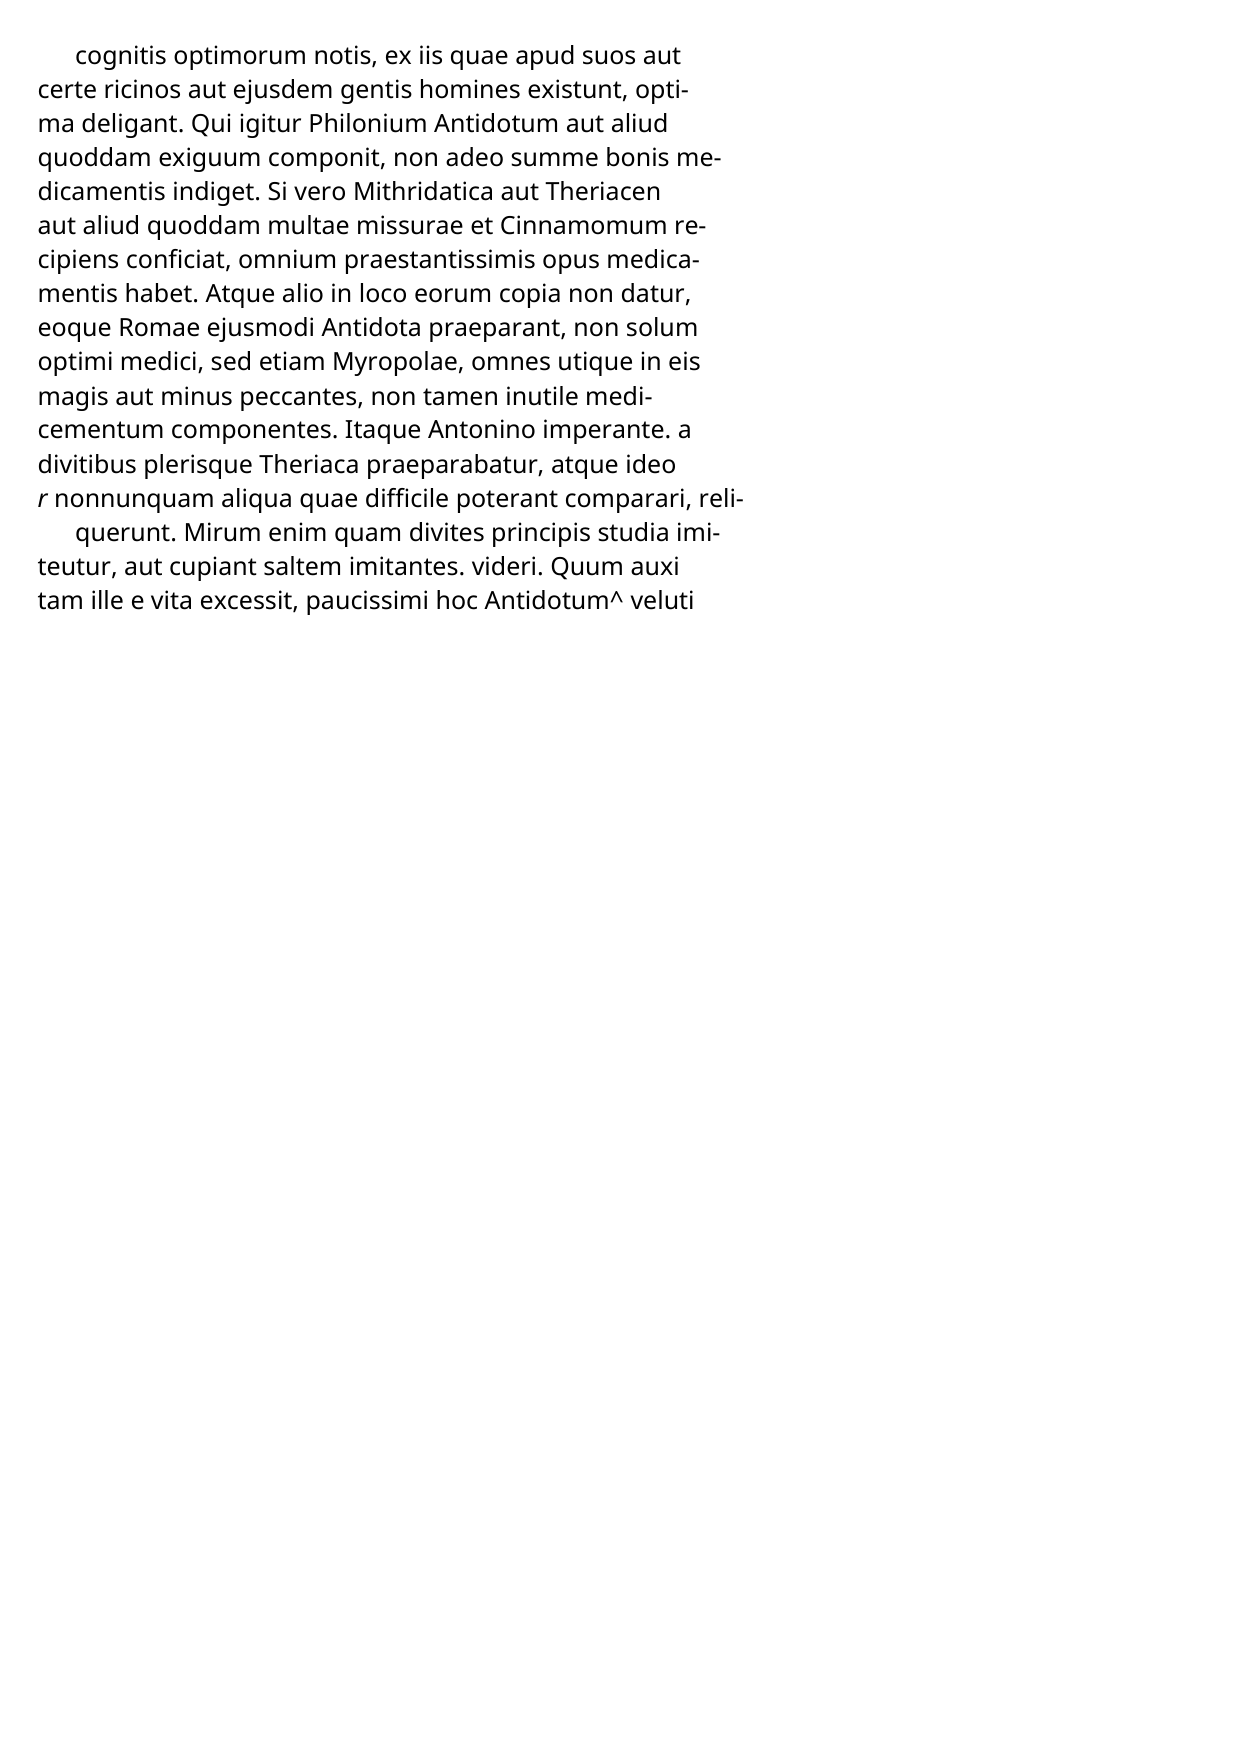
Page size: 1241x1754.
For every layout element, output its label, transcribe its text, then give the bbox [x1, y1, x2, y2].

text cognitis optimorum notis, ex iis quae apud suos aut certe ricinos aut ejusdem gentis homines existunt, opti- ma deligant. Qui igitur Philonium Antidotum aut aliud quoddam exiguum componit, non adeo summe bonis me- dicamentis indiget. Si vero Mithridatica aut Theriacen aut aliud quoddam multae missurae et Cinnamomum re- cipiens conficiat, omnium praestantissimis opus medica- mentis habet. Atque alio in loco eorum copia non datur, eoque Romae ejusmodi Antidota praeparant, non solum optimi medici, sed etiam Myropolae, omnes utique in eis magis aut minus peccantes, non tamen inutile medi- cementum componentes. Itaque Antonino imperante. a divitibus plerisque Theriaca praeparabatur, atque ideo r nonnunquam aliqua quae difficile poterant comparari, reli- [37, 37, 1203, 514]
text querunt. Mirum enim quam divites principis studia imi- teutur, aut cupiant saltem imitantes. videri. Quum auxi tam ille e vita excessit, paucissimi hoc Antidotum^ veluti [37, 514, 1203, 617]
